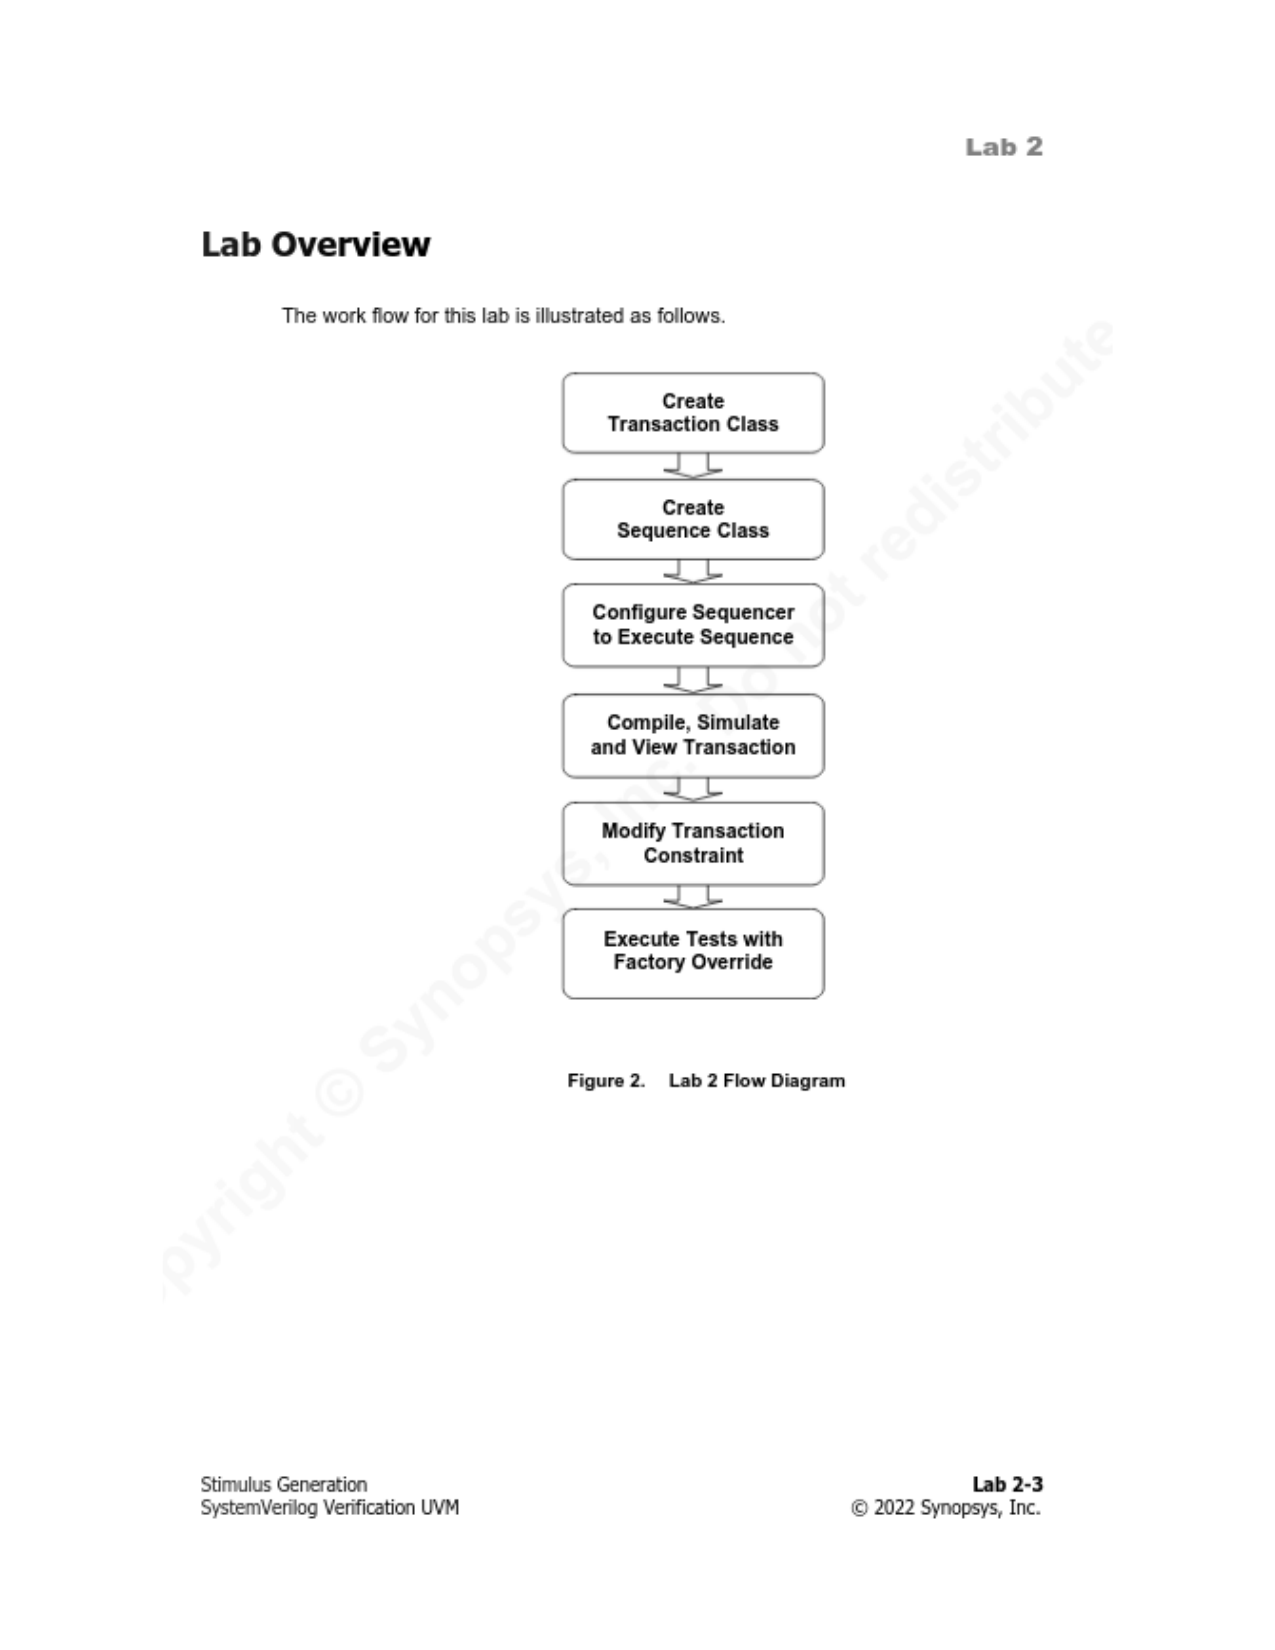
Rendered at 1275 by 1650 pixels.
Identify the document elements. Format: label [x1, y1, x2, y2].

picture [162, 118, 1113, 1553]
